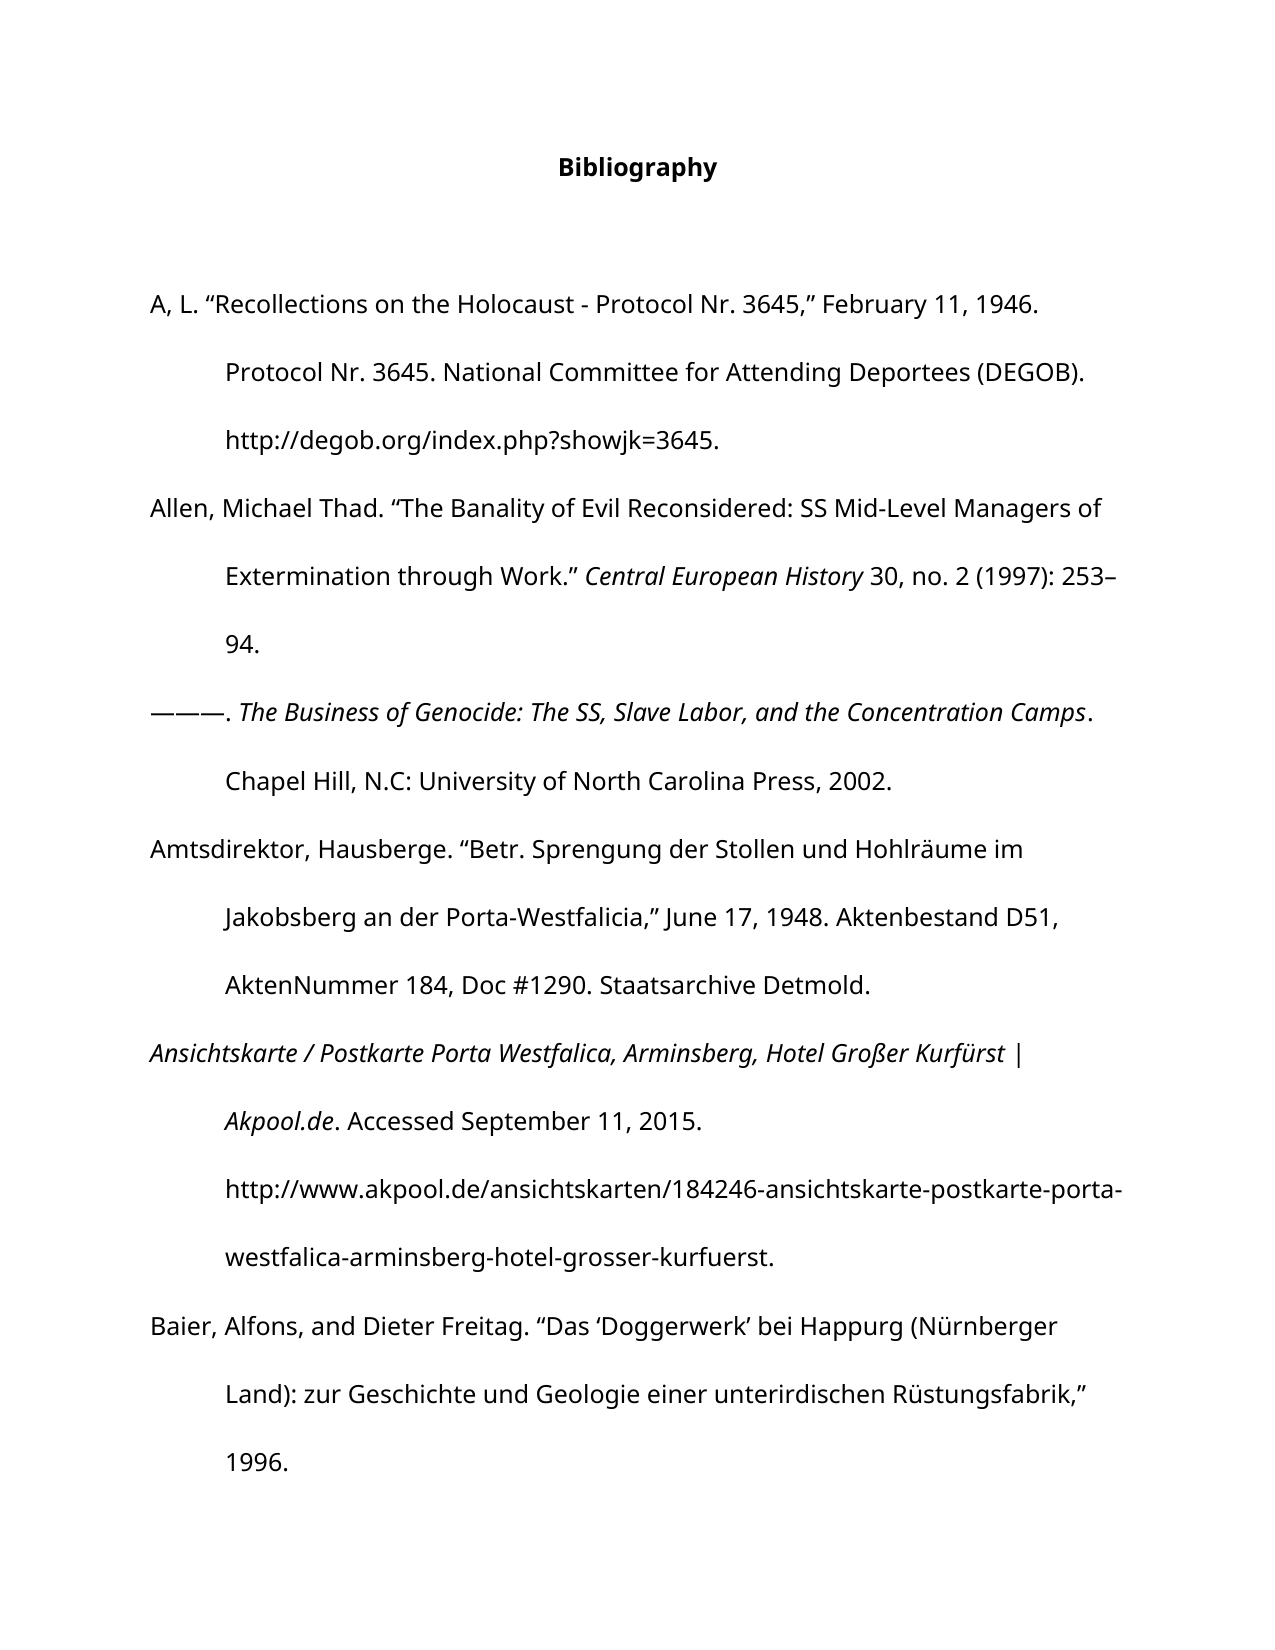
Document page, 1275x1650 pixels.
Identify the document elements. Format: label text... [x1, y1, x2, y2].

text A, L. “Recollections on the Holocaust - Protocol Nr. 3645,” February 11, 1946. Protocol Nr. 3645. National Committee for Attending Deportees (DEGOB). http://degob.org/index.php?showjk=3645. [150, 286, 1125, 457]
text Bibliography [150, 150, 1125, 184]
text Allen, Michael Thad. “The Banality of Evil Reconsidered: SS Mid-Level Managers of Extermination through Work.” Central European History 30, no. 2 (1997): 253–94. [150, 491, 1125, 661]
text Ansichtskarte / Postkarte Porta Westfalica, Arminsberg, Hotel Großer Kurfürst | Akpool.de. Accessed September 11, 2015. http://www.akpool.de/ansichtskarten/184246-ansichtskarte-postkarte-porta-westfalica-arminsberg-hotel-grosser-kurfuerst. [150, 1036, 1125, 1274]
text Amtsdirektor, Hausberge. “Betr. Sprengung der Stollen und Hohlräume im Jakobsberg an der Porta-Westfalicia,” June 17, 1948. Aktenbestand D51, AktenNummer 184, Doc #1290. Staatsarchive Detmold. [150, 831, 1125, 1002]
text Baier, Alfons, and Dieter Freitag. “Das ‘Doggerwerk’ bei Happurg (Nürnberger Land): zur Geschichte und Geologie einer unterirdischen Rüstungsfabrik,” 1996. [150, 1308, 1125, 1478]
text ———. The Business of Genocide: The SS, Slave Labor, and the Concentration Camps. Chapel Hill, N.C: University of North Carolina Press, 2002. [150, 695, 1125, 797]
